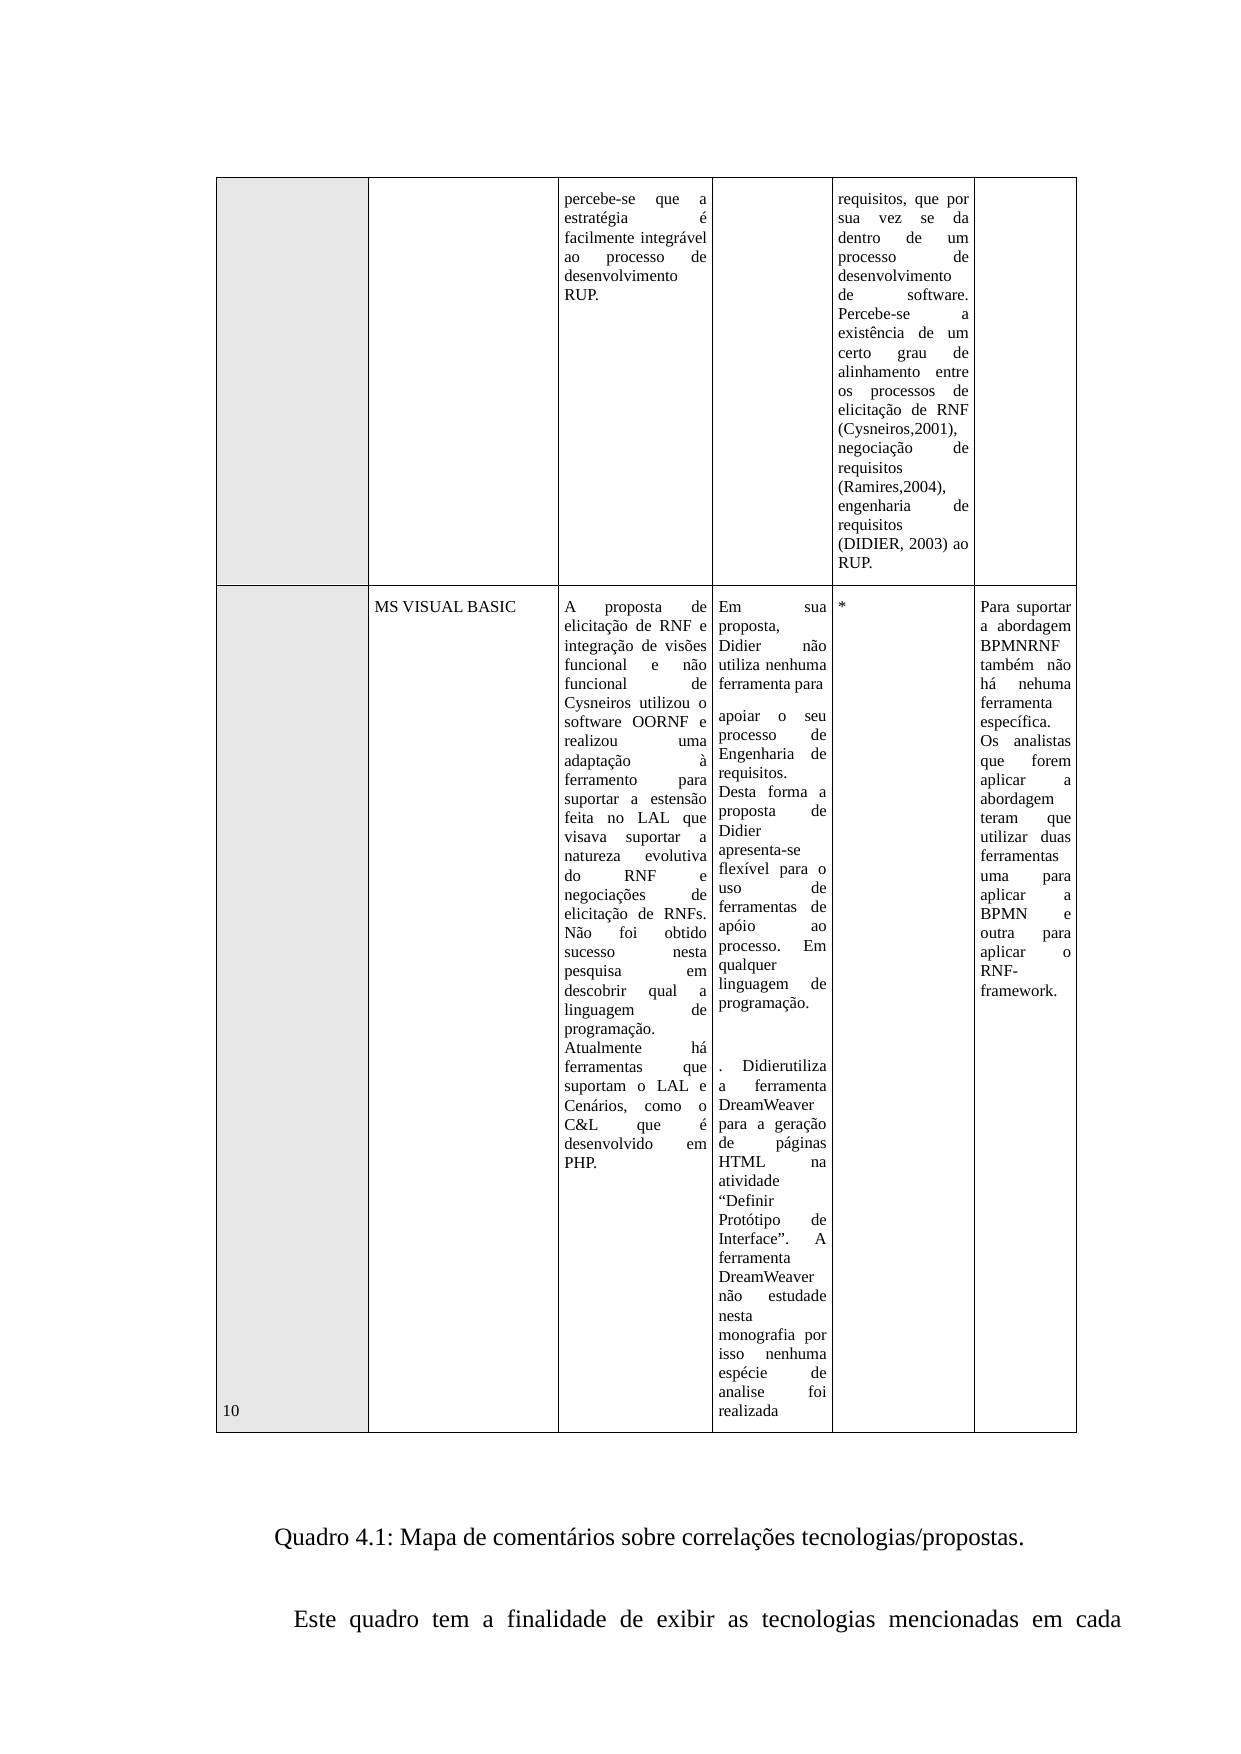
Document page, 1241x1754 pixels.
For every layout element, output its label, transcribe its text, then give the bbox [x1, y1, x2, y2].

table_cell [713, 178, 832, 584]
table_cell 10 [217, 586, 368, 1432]
table_cell A proposta de elicitação de RNF e integração de visões funcional e não funcional de Cysneiros utilizou o software OORNF e realizou uma adaptação à ferramento para suportar a estensão feita no LAL que visava suportar a natureza evolutiva do RNF e negociações de elicitação de RNFs. Não foi obtido sucesso nesta pesquisa em descobrir qual a linguagem de programação. Atualmente há ferramentas que suportam o LAL e Cenários, como o C&L que é desenvolvido em PHP. [559, 586, 712, 1432]
text Quadro 4.1: Mapa de comentários sobre correlações tecnologias/propostas. [177, 1522, 1122, 1550]
table_cell [217, 178, 368, 584]
text Este quadro tem a finalidade de exibir as tecnologias mencionadas em cada [177, 1604, 1122, 1633]
table_cell * [833, 586, 974, 1432]
table_cell MS VISUAL BASIC [369, 586, 558, 1432]
table_cell requisitos, que por sua vez se da dentro de um processo de desenvolvimento de software. Percebe-se a existência de um certo grau de alinhamento entre os processos de elicitação de RNF (Cysneiros,2001), negociação de requisitos (Ramires,2004), engenharia de requisitos (DIDIER, 2003) ao RUP. [833, 178, 974, 584]
table_cell Em sua proposta, Didier não utiliza nenhuma ferramenta para apoiar o seu processo de Engenharia de requisitos. Desta forma a proposta de Didier apresenta-se flexível para o uso de ferramentas de apóio ao processo. Em qualquer linguagem de programação. . Didierutiliza a ferramenta DreamWeaver para a geração de páginas HTML na atividade “Definir Protótipo de Interface”. A ferramenta DreamWeaver não estudade nesta monografia por isso nenhuma espécie de analise foi realizada [713, 586, 832, 1432]
table_cell [369, 178, 558, 584]
table_cell [975, 178, 1076, 584]
table_cell percebe-se que a estratégia é facilmente integrável ao processo de desenvolvimento RUP. [559, 178, 712, 584]
table_cell Para suportar a abordagem BPMNRNF também não há nehuma ferramenta específica. Os analistas que forem aplicar a abordagem teram que utilizar duas ferramentas uma para aplicar a BPMN e outra para aplicar o RNF-framework. [975, 586, 1076, 1432]
